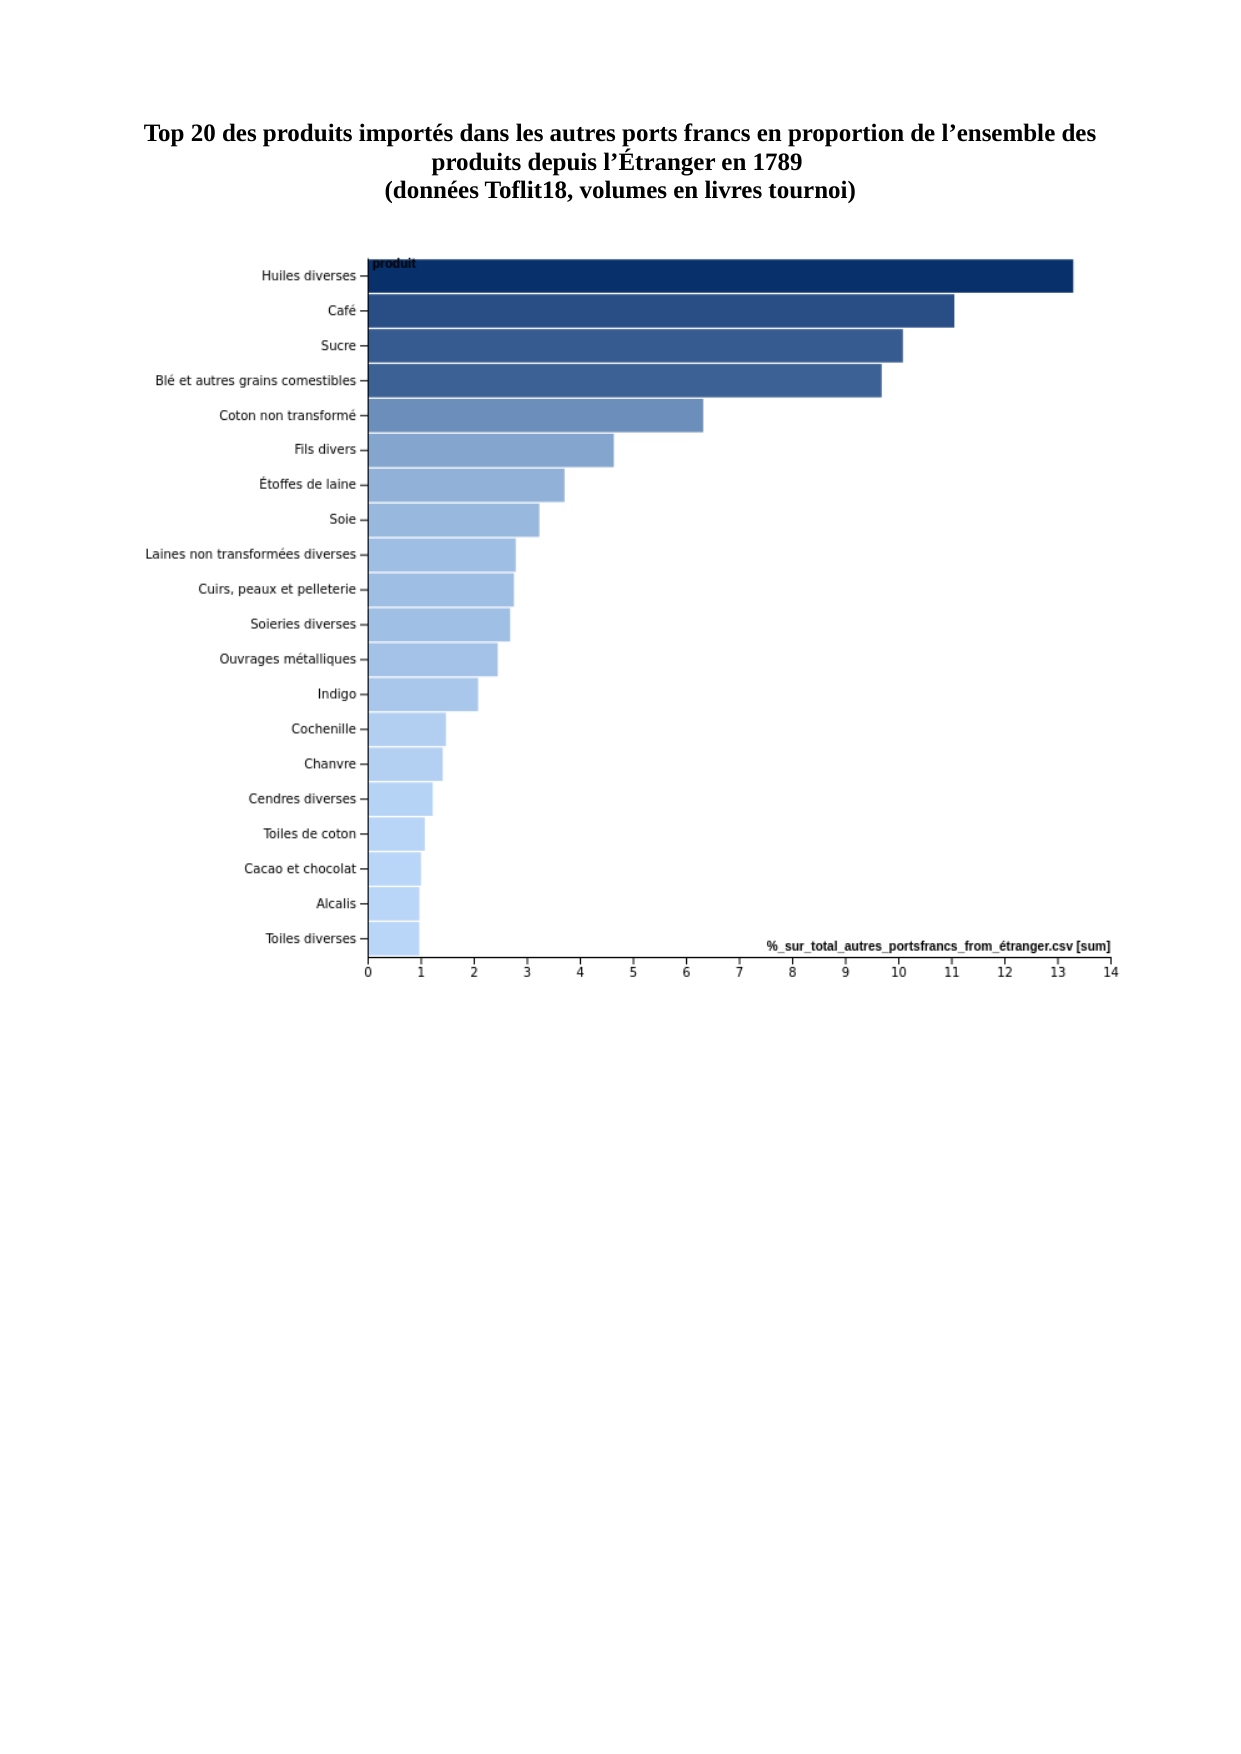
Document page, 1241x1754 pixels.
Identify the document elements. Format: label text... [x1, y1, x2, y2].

text (données Toflit18, volumes en livres tournoi) [118, 176, 1122, 204]
picture [118, 233, 1123, 982]
text Top 20 des produits importés dans les autres ports francs en proportion de l’ensemble des produits depuis l’Étranger en 1789 [118, 118, 1122, 176]
